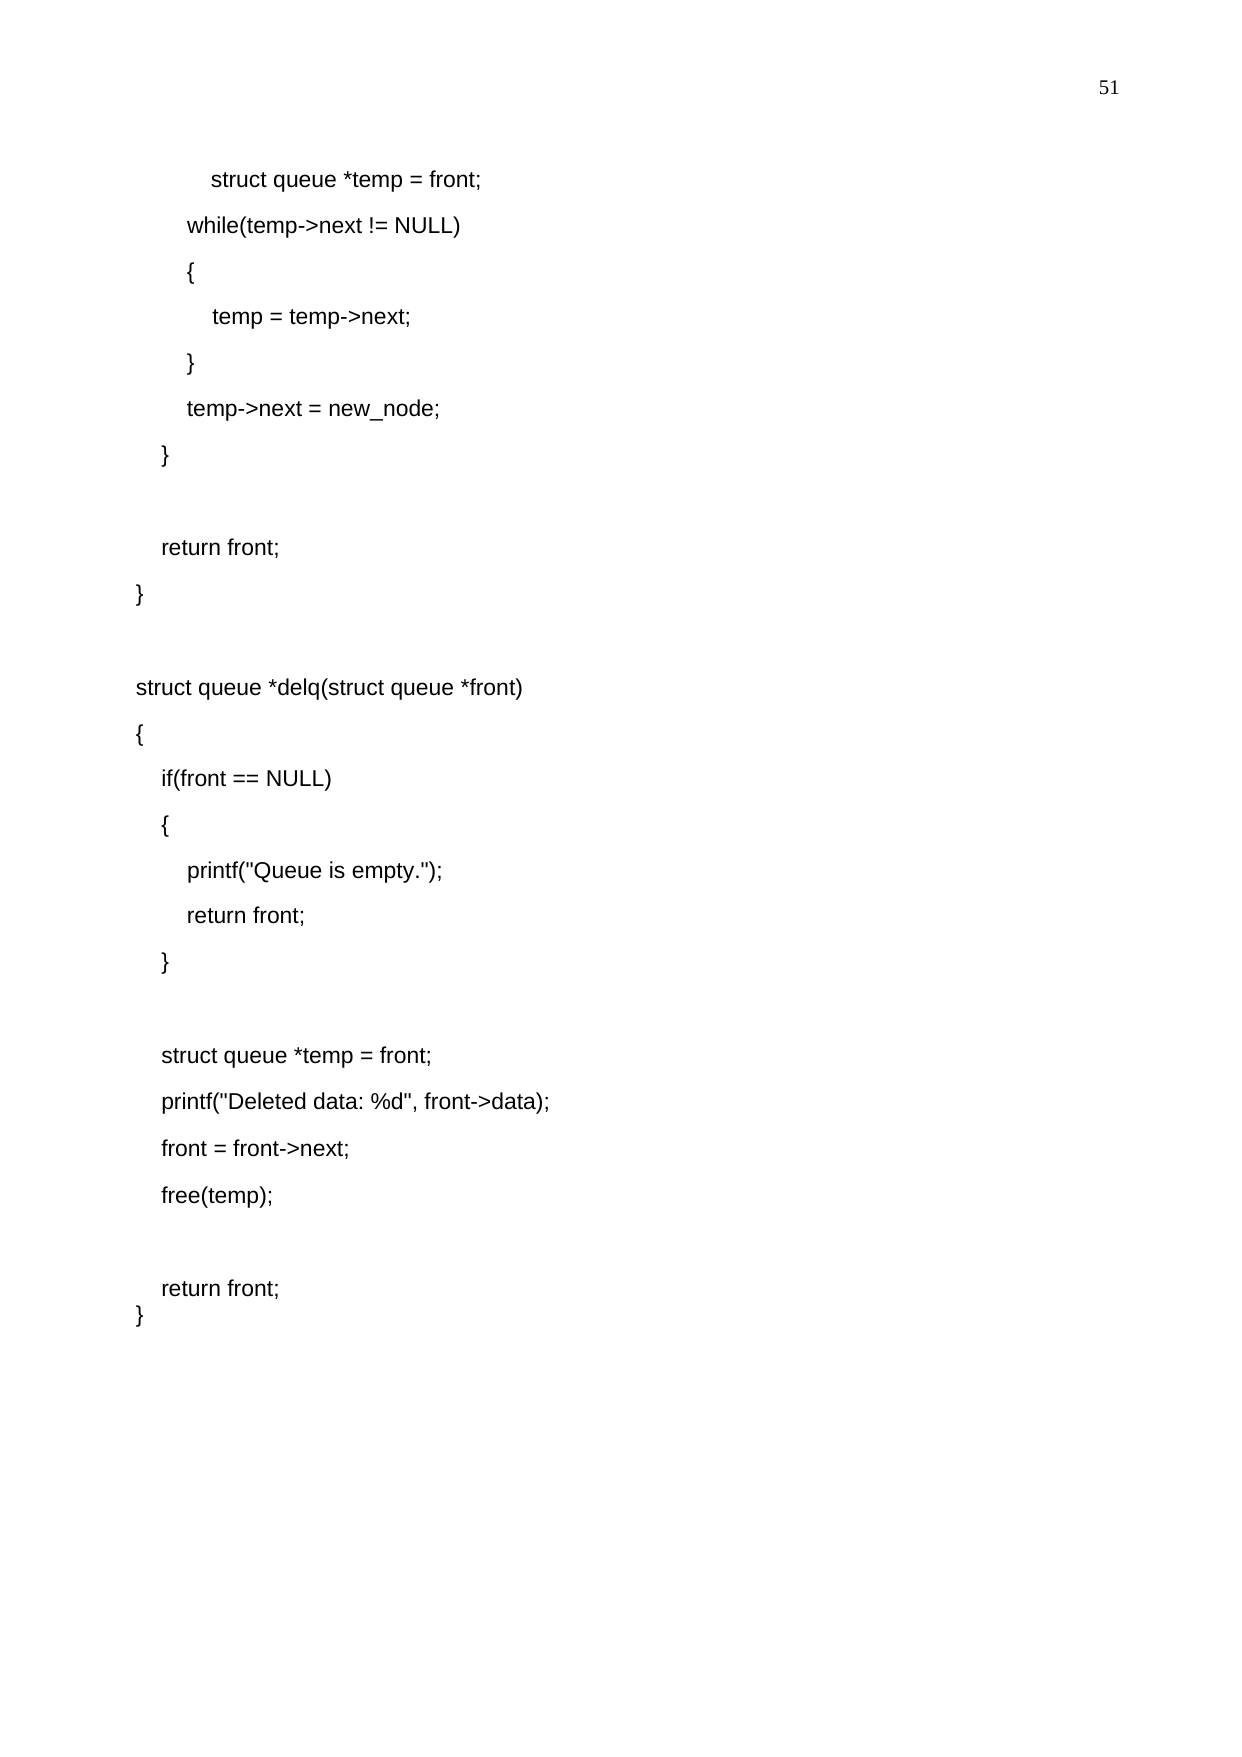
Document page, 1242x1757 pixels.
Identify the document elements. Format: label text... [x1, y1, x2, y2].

text while(temp->next != NULL) [187, 212, 1150, 238]
text return front; [161, 534, 1150, 559]
text struct queue *temp = front; [211, 166, 1150, 192]
text temp = temp->next; [212, 303, 1150, 330]
text } [136, 1301, 1150, 1327]
text struct queue *temp = front; printf("Deleted data: %d", front->data); front = front->next; [161, 1042, 555, 1161]
text } [161, 948, 1150, 974]
text { [136, 719, 1150, 746]
text struct queue *delq(struct queue *front) [136, 673, 1150, 700]
text printf("Queue is empty."); [187, 857, 1150, 883]
text return front; [161, 1274, 1150, 1301]
text } [161, 441, 1150, 467]
text } [187, 349, 1150, 375]
text } [136, 580, 1150, 606]
text temp->next = new_node; [187, 395, 1150, 420]
text return front; [187, 902, 1150, 929]
text free(temp); [161, 1182, 1150, 1207]
text if(front == NULL) [161, 765, 1150, 792]
text { [187, 258, 1150, 284]
text { [161, 811, 1150, 837]
